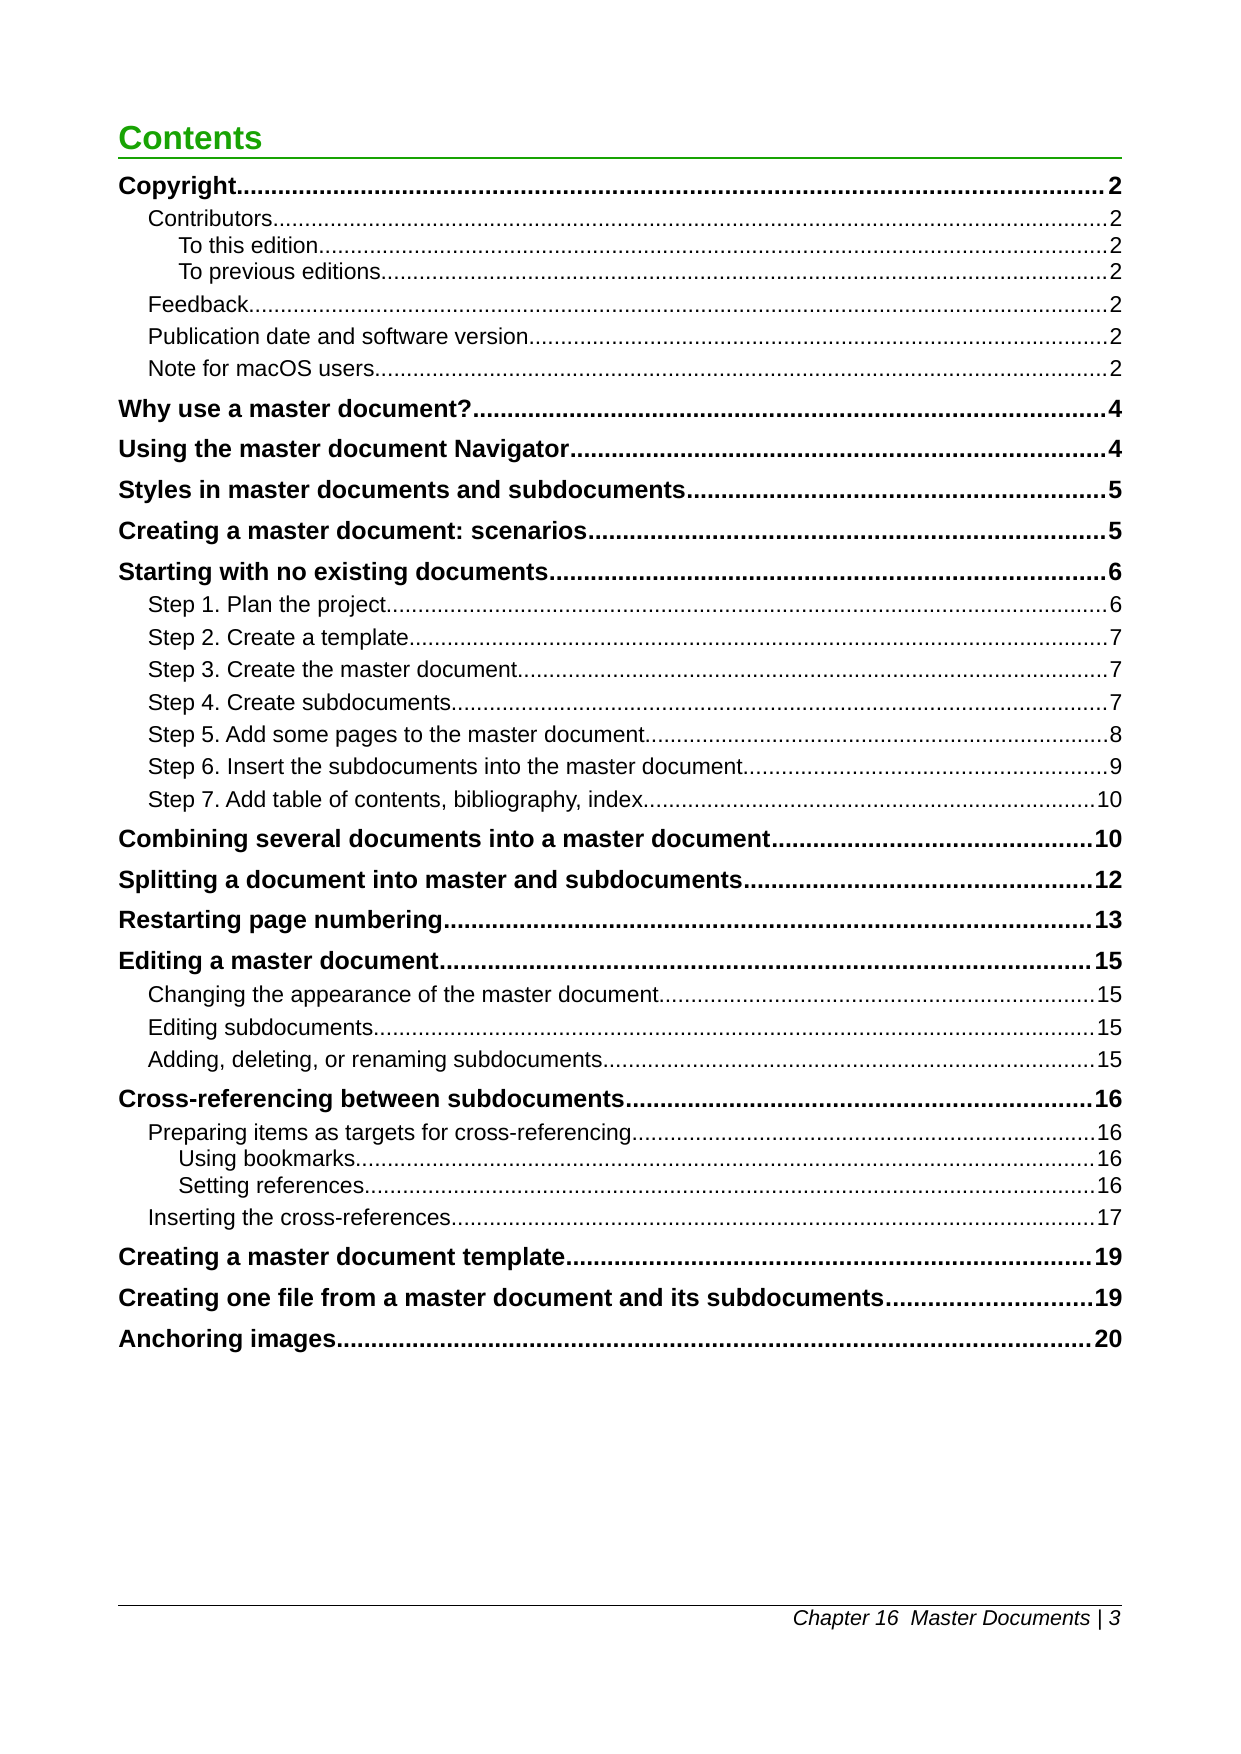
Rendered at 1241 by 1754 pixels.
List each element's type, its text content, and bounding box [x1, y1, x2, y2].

text Restarting page numbering 13 [118, 906, 1122, 934]
text Setting references 16 [178, 1172, 1122, 1198]
text Editing a master document 15 [118, 946, 1122, 975]
subtitle Contents [118, 118, 1122, 157]
text Splitting a document into master and subdocuments 12 [118, 865, 1122, 893]
text Publication date and software version 2 [148, 323, 1122, 349]
text Cross-referencing between subdocuments 16 [118, 1084, 1122, 1113]
text Editing subdocuments 15 [148, 1013, 1122, 1040]
text Creating a master document: scenarios 5 [118, 516, 1122, 544]
text Step 5. Add some pages to the master document 8 [148, 721, 1122, 747]
text Combining several documents into a master document 10 [118, 824, 1122, 853]
text Using bookmarks 16 [178, 1145, 1122, 1172]
text Anchoring images 20 [118, 1324, 1122, 1353]
text Contributors 2 [148, 205, 1122, 232]
text Copyright 2 [118, 171, 1122, 199]
text Step 6. Insert the subdocuments into the master document 9 [148, 753, 1122, 780]
text Step 4. Create subdocuments 7 [148, 688, 1122, 715]
text Preparing items as targets for cross-referencing 16 [148, 1119, 1122, 1145]
text Creating a master document template 19 [118, 1242, 1122, 1271]
text To previous editions 2 [178, 258, 1122, 284]
text Using the master document Navigator 4 [118, 434, 1122, 463]
text Step 7. Add table of contents, bibliography, index 10 [148, 786, 1122, 812]
text Step 3. Create the master document 7 [148, 656, 1122, 682]
text Creating one file from a master document and its subdocuments 19 [118, 1283, 1122, 1312]
text Inserting the cross-references 17 [148, 1204, 1122, 1230]
text Step 1. Plan the project 6 [148, 591, 1122, 618]
text To this edition 2 [178, 232, 1122, 258]
text Changing the appearance of the master document 15 [148, 981, 1122, 1007]
text Step 2. Create a template 7 [148, 624, 1122, 650]
text Adding, deleting, or renaming subdocuments 15 [148, 1046, 1122, 1072]
text Why use a master document? 4 [118, 394, 1122, 422]
text Feedback 2 [148, 291, 1122, 317]
text Note for macOS users 2 [148, 355, 1122, 382]
text Styles in master documents and subdocuments 5 [118, 475, 1122, 504]
text Starting with no existing documents 6 [118, 557, 1122, 585]
